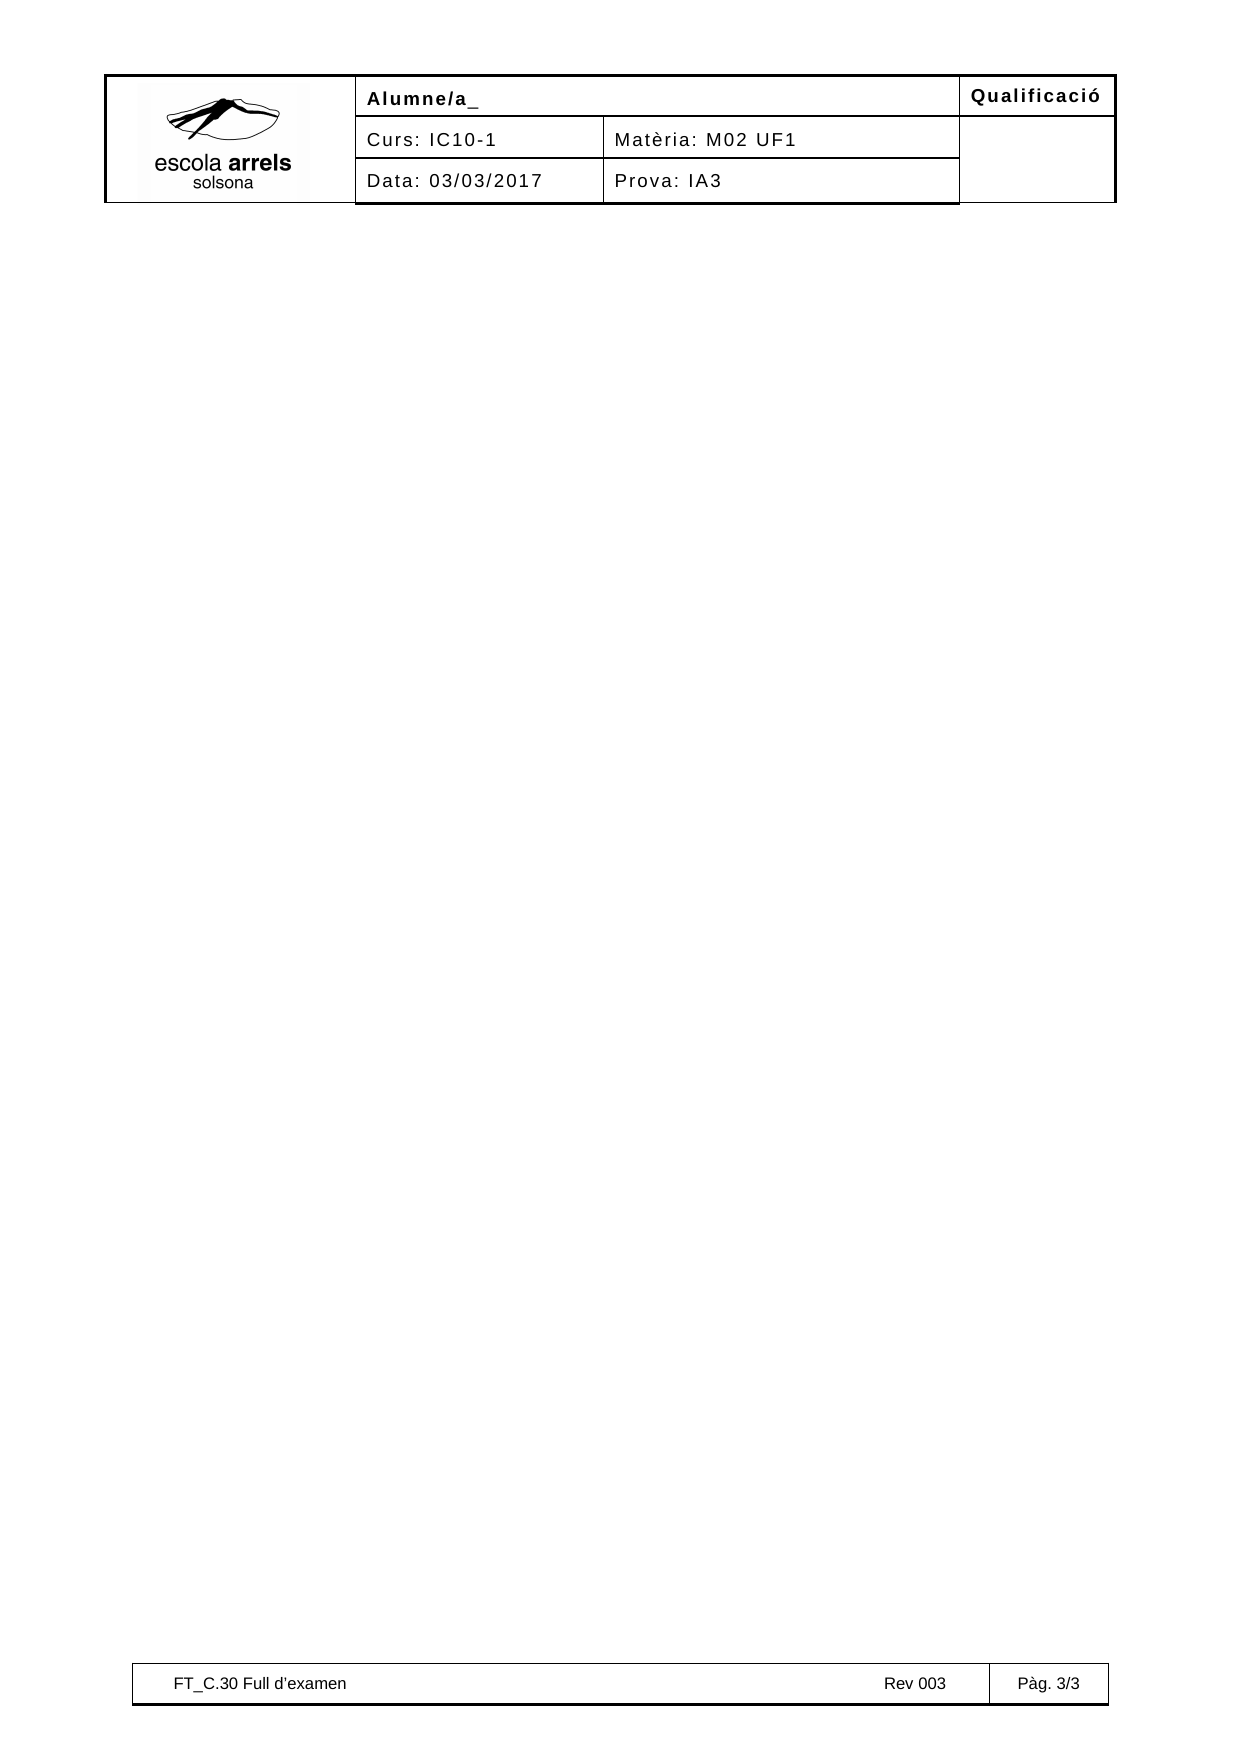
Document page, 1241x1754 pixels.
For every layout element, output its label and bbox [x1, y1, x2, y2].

picture [137, 83, 310, 202]
